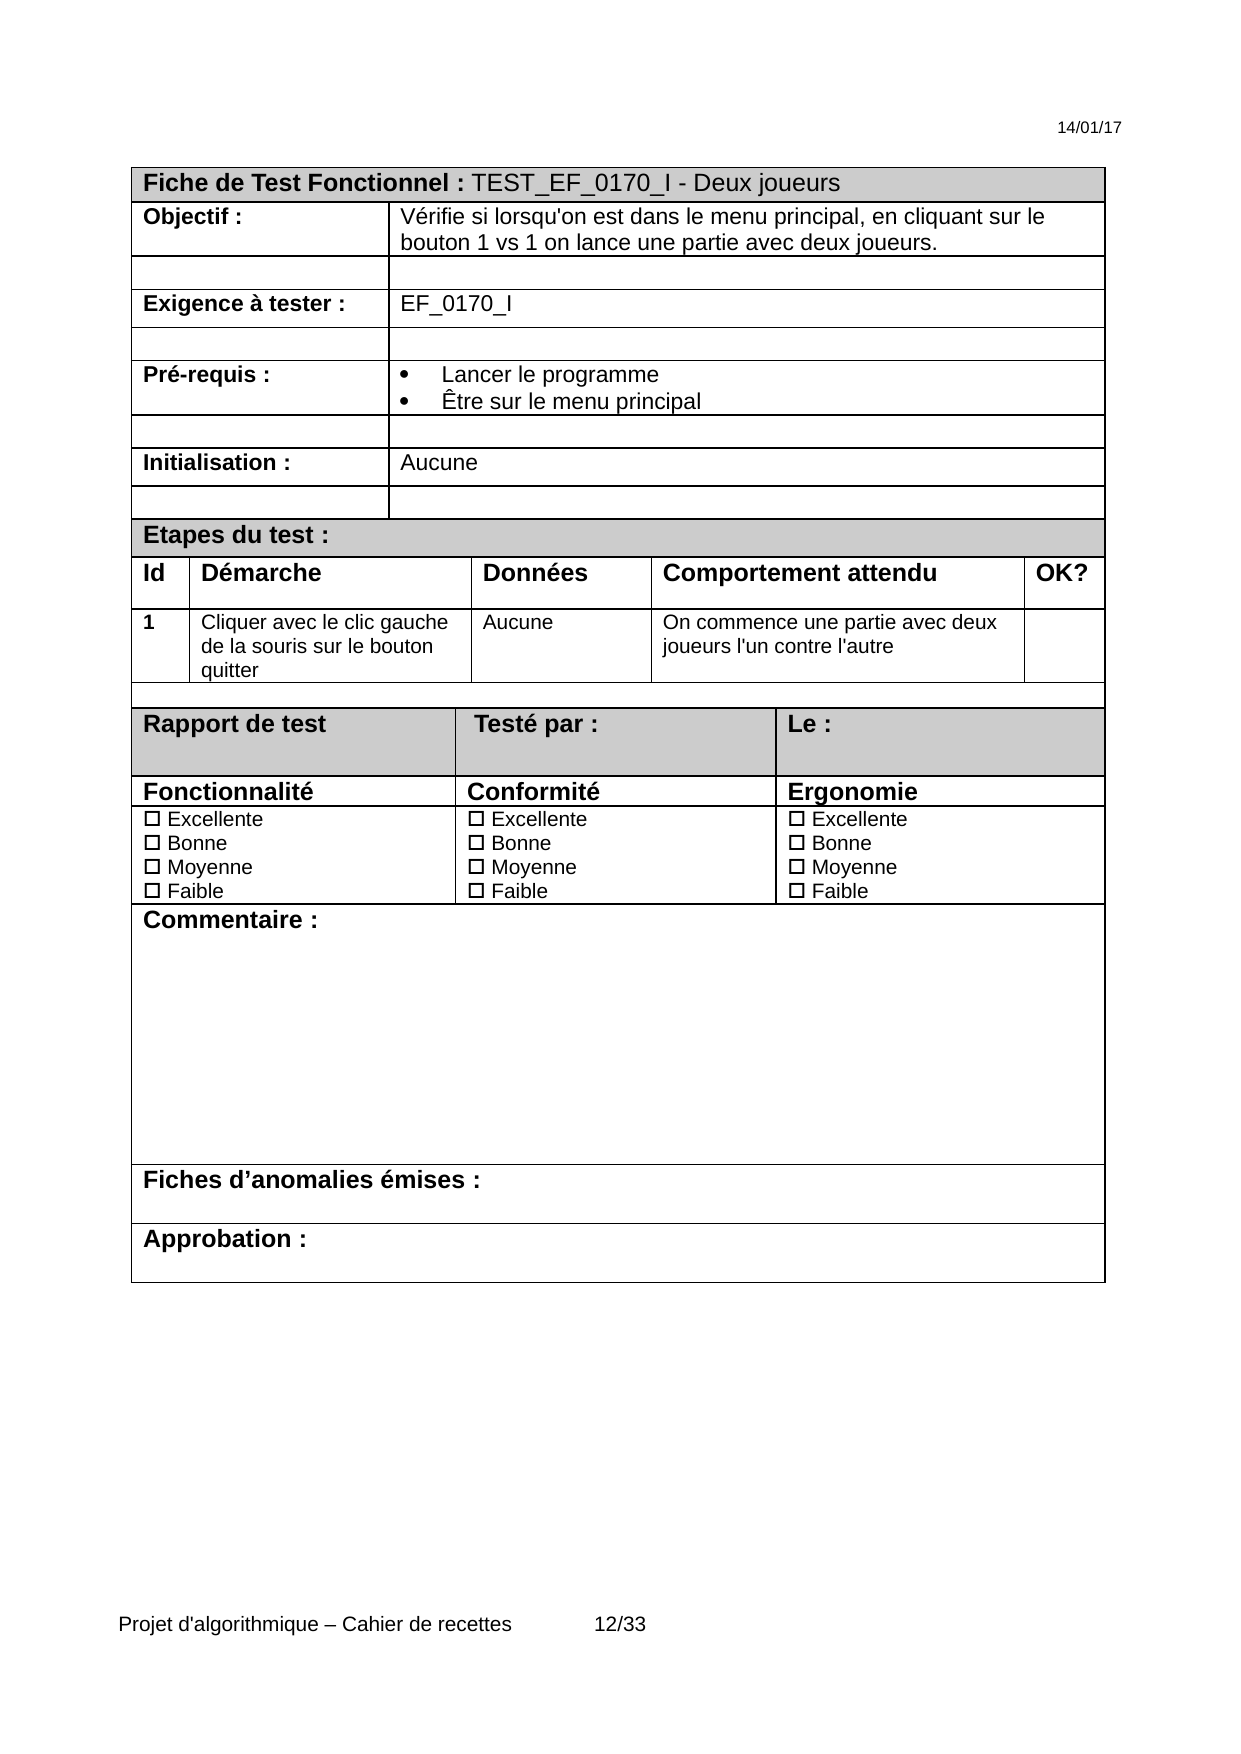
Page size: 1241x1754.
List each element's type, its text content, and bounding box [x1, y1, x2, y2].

table_cell □ Excellente □ Bonne □ Moyenne □ Faible [456, 807, 775, 903]
table_cell [132, 257, 388, 288]
table_cell 1 [132, 610, 189, 682]
table_cell Id [132, 558, 189, 608]
table_cell Etapes du test : [132, 520, 1104, 556]
table_cell Ergonomie [777, 777, 1104, 805]
table_cell Commentaire : [132, 905, 1104, 1163]
table_cell [390, 328, 1104, 360]
table_cell Cliquer avec le clic gauche de la souris sur le bouton quitter [190, 610, 471, 682]
table_cell [390, 487, 1104, 518]
table_cell □ Excellente □ Bonne □ Moyenne □ Faible [132, 807, 455, 903]
table_cell Comportement attendu [652, 558, 1024, 608]
table_cell Aucune [472, 610, 651, 682]
table_cell Fonctionnalité [132, 777, 455, 805]
table_cell [132, 416, 388, 447]
table_cell Vérifie si lorsqu'on est dans le menu principal, en cliquant sur le bouton 1 vs 1 on lance une partie avec deux joueurs. [390, 203, 1104, 255]
table_cell Le : [777, 709, 1104, 775]
table_cell Approbation : [132, 1224, 1104, 1282]
table_cell [390, 416, 1104, 447]
table_cell Exigence à tester : [132, 290, 388, 327]
table_cell Initialisation : [132, 449, 388, 485]
table_cell OK? [1025, 558, 1104, 608]
table_cell Pré-requis : [132, 361, 388, 414]
table_cell Fiches d’anomalies émises : [132, 1165, 1104, 1222]
table_cell EF_0170_I [390, 290, 1104, 327]
table_cell Conformité [456, 777, 775, 805]
table_cell [390, 257, 1104, 288]
table_cell Aucune [390, 449, 1104, 485]
table_cell Objectif : [132, 203, 388, 255]
table_cell [1025, 610, 1104, 682]
table_cell [132, 328, 388, 360]
table_cell □ Excellente □ Bonne □ Moyenne □ Faible [777, 807, 1104, 903]
table_cell [132, 487, 388, 518]
table_header Fiche de Test Fonctionnel : TEST_EF_0170_I - Deux joueurs [132, 168, 1104, 201]
table_cell Données [472, 558, 651, 608]
table_cell Lancer le programme Être sur le menu principal [390, 361, 1104, 414]
table_cell Démarche [190, 558, 471, 608]
table_cell [132, 683, 1104, 707]
table_cell Testé par : [456, 709, 775, 775]
table_cell On commence une partie avec deux joueurs l'un contre l'autre [652, 610, 1024, 682]
table_cell Rapport de test [132, 709, 455, 775]
